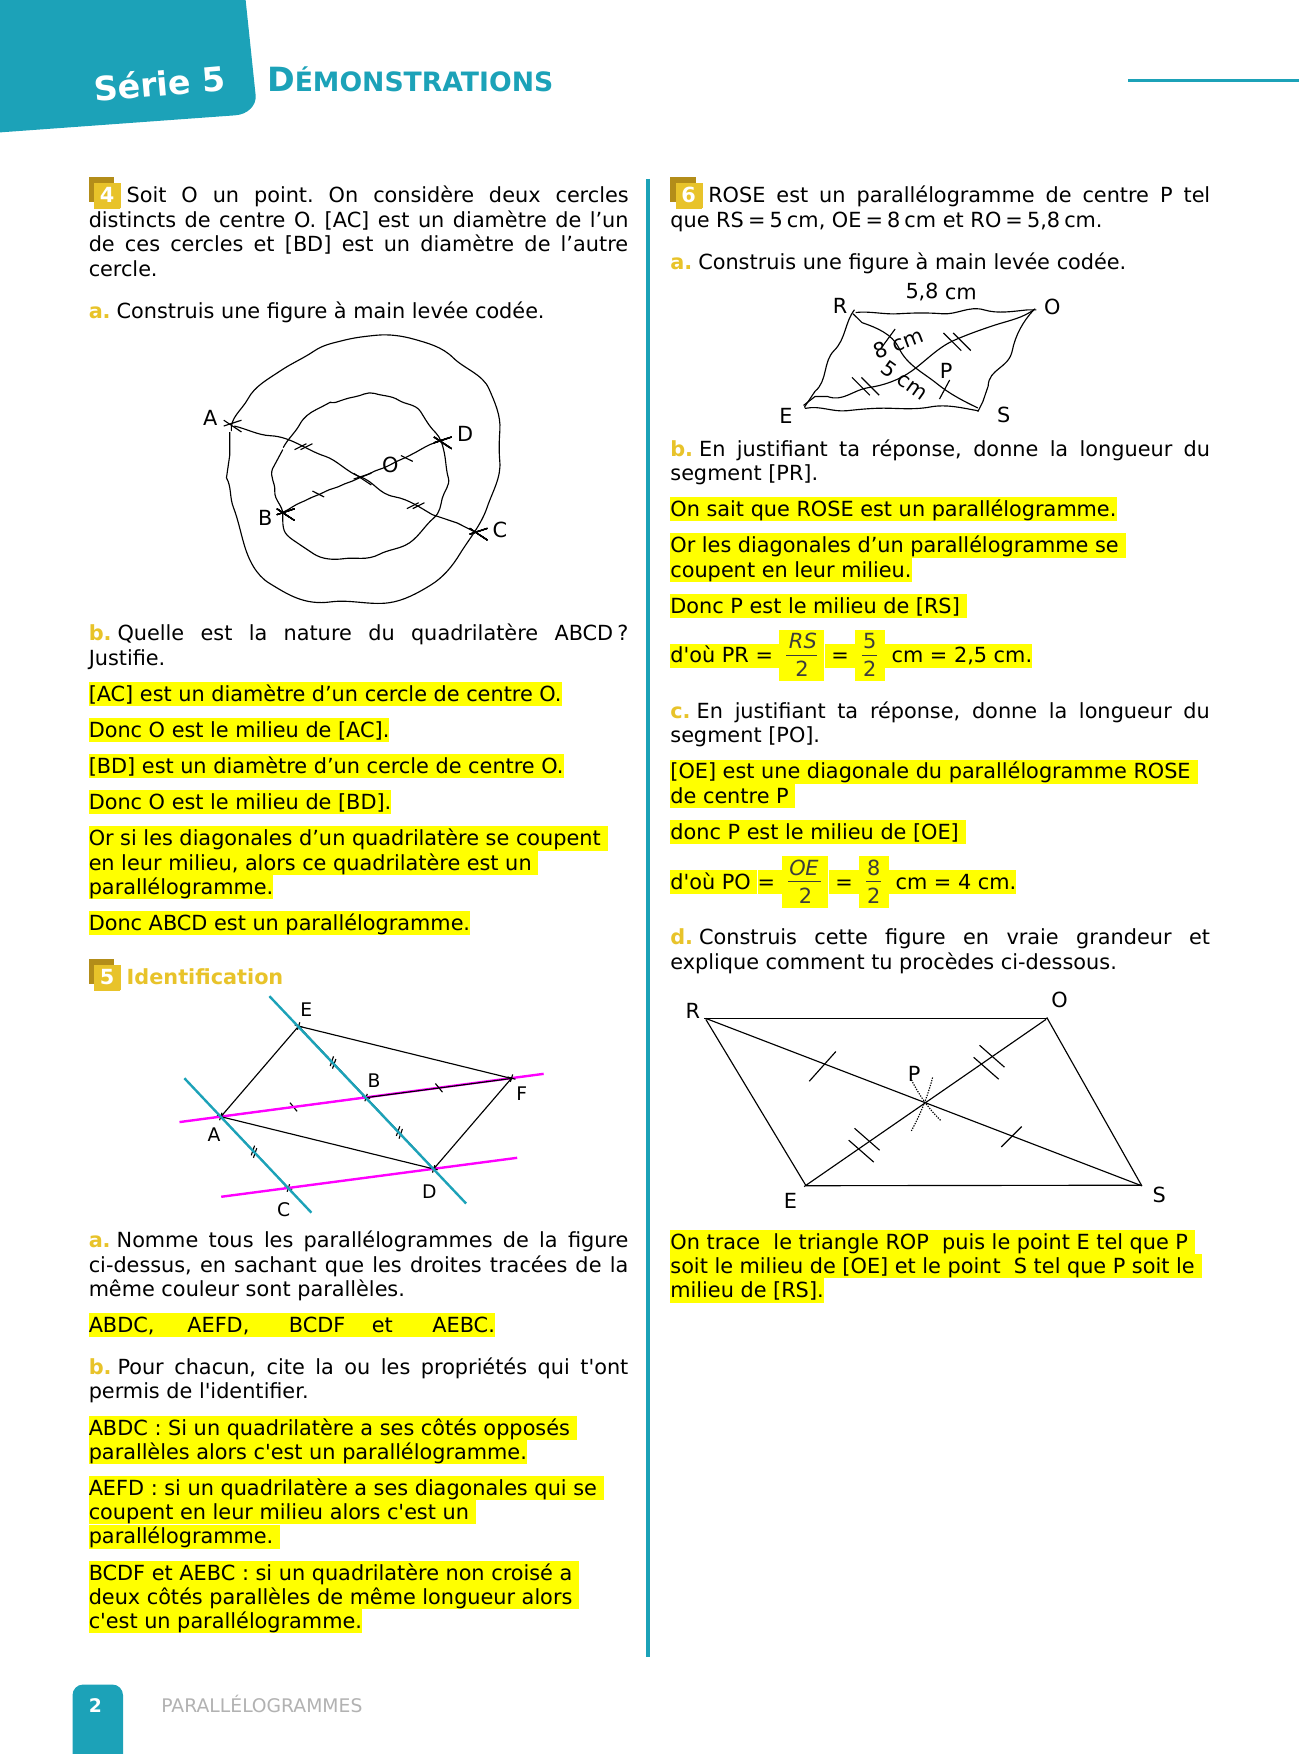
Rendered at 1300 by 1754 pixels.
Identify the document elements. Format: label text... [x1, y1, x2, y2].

subtitle = [828, 856, 859, 908]
subtitle Or les diagonales d’un parallélogramme se coupent en leur milieu. [670, 533, 1205, 582]
subtitle ROSE est un parallélogramme de centre P tel que RS = 5 cm, OE = 8 cm et RO = 5,8 cm. [670, 177, 1211, 232]
subtitle Donc O est le milieu de [AC]. [88, 718, 623, 742]
subtitle ABDC : Si un quadrilatère a ses côtés opposés parallèles alors c'est un parallélogramme. [527, 1416, 623, 1464]
subtitle BCDF et AEBC : si un quadrilatère non croisé a deux côtés parallèles de même longueur alors c'est un parallélogramme. [362, 1561, 623, 1633]
subtitle Nomme tous les parallélogrammes de la figure ci-dessus, en sachant que les droites tracées de la même couleur sont parallèles. [88, 1008, 629, 1301]
subtitle ABDC, AEFD, BCDF et AEBC. [495, 1313, 623, 1337]
subtitle Construis une figure à main levée codée. [88, 299, 629, 323]
subtitle Or si les diagonales d’un quadrilatère se coupent en leur milieu, alors ce quadrilatère est un parallélogramme. [88, 826, 623, 899]
subtitle En justifiant ta réponse, donne la longueur du segment [PR]. [670, 437, 1211, 485]
subtitle Donc O est le milieu de [BD]. [88, 790, 623, 814]
subtitle Soit O un point. On considère deux cercles distincts de centre O. [AC] est un diamètre de l’un de ces cercles et [BD] est un diamètre de l’autre cercle. [88, 177, 629, 281]
subtitle On sait que ROSE est un parallélogramme. [1117, 497, 1205, 521]
subtitle donc P est le milieu de [OE] [966, 820, 1205, 844]
subtitle Quelle est la nature du quadrilatère ABCD ? Justifie. [88, 621, 629, 670]
subtitle Construis cette figure en vraie grandeur et explique comment tu procèdes ci-dessous. [670, 925, 1211, 974]
subtitle cm = 4 cm. [889, 856, 1205, 908]
subtitle d'où PR = [670, 630, 779, 681]
subtitle d'où PO = [670, 856, 782, 908]
subtitle [OE] est une diagonale du parallélogramme ROSE de centre P [670, 759, 1205, 808]
subtitle [BD] est un diamètre d’un cercle de centre O. [88, 754, 623, 778]
subtitle Donc P est le milieu de [RS] [670, 594, 1205, 618]
subtitle [AC] est un diamètre d’un cercle de centre O. [88, 682, 623, 706]
subtitle Construis une figure à main levée codée. [670, 250, 1211, 274]
subtitle En justifiant ta réponse, donne la longueur du segment [PO]. [670, 699, 1211, 748]
subtitle cm = 2,5 cm. [885, 630, 1205, 681]
subtitle = [824, 630, 855, 681]
subtitle On trace le triangle ROP puis le point E tel que P soit le milieu de [OE] et le point S tel que P soit le milieu de [RS]. [824, 1230, 1205, 1303]
subtitle Identification [114, 959, 629, 990]
subtitle AEFD : si un quadrilatère a ses diagonales qui se coupent en leur milieu alors c'est un parallélogramme. [88, 1476, 623, 1549]
subtitle Pour chacun, cite la ou les propriétés qui t'ont permis de l'identifier. [88, 1355, 629, 1404]
subtitle Donc ABCD est un parallélogramme. [88, 911, 623, 935]
